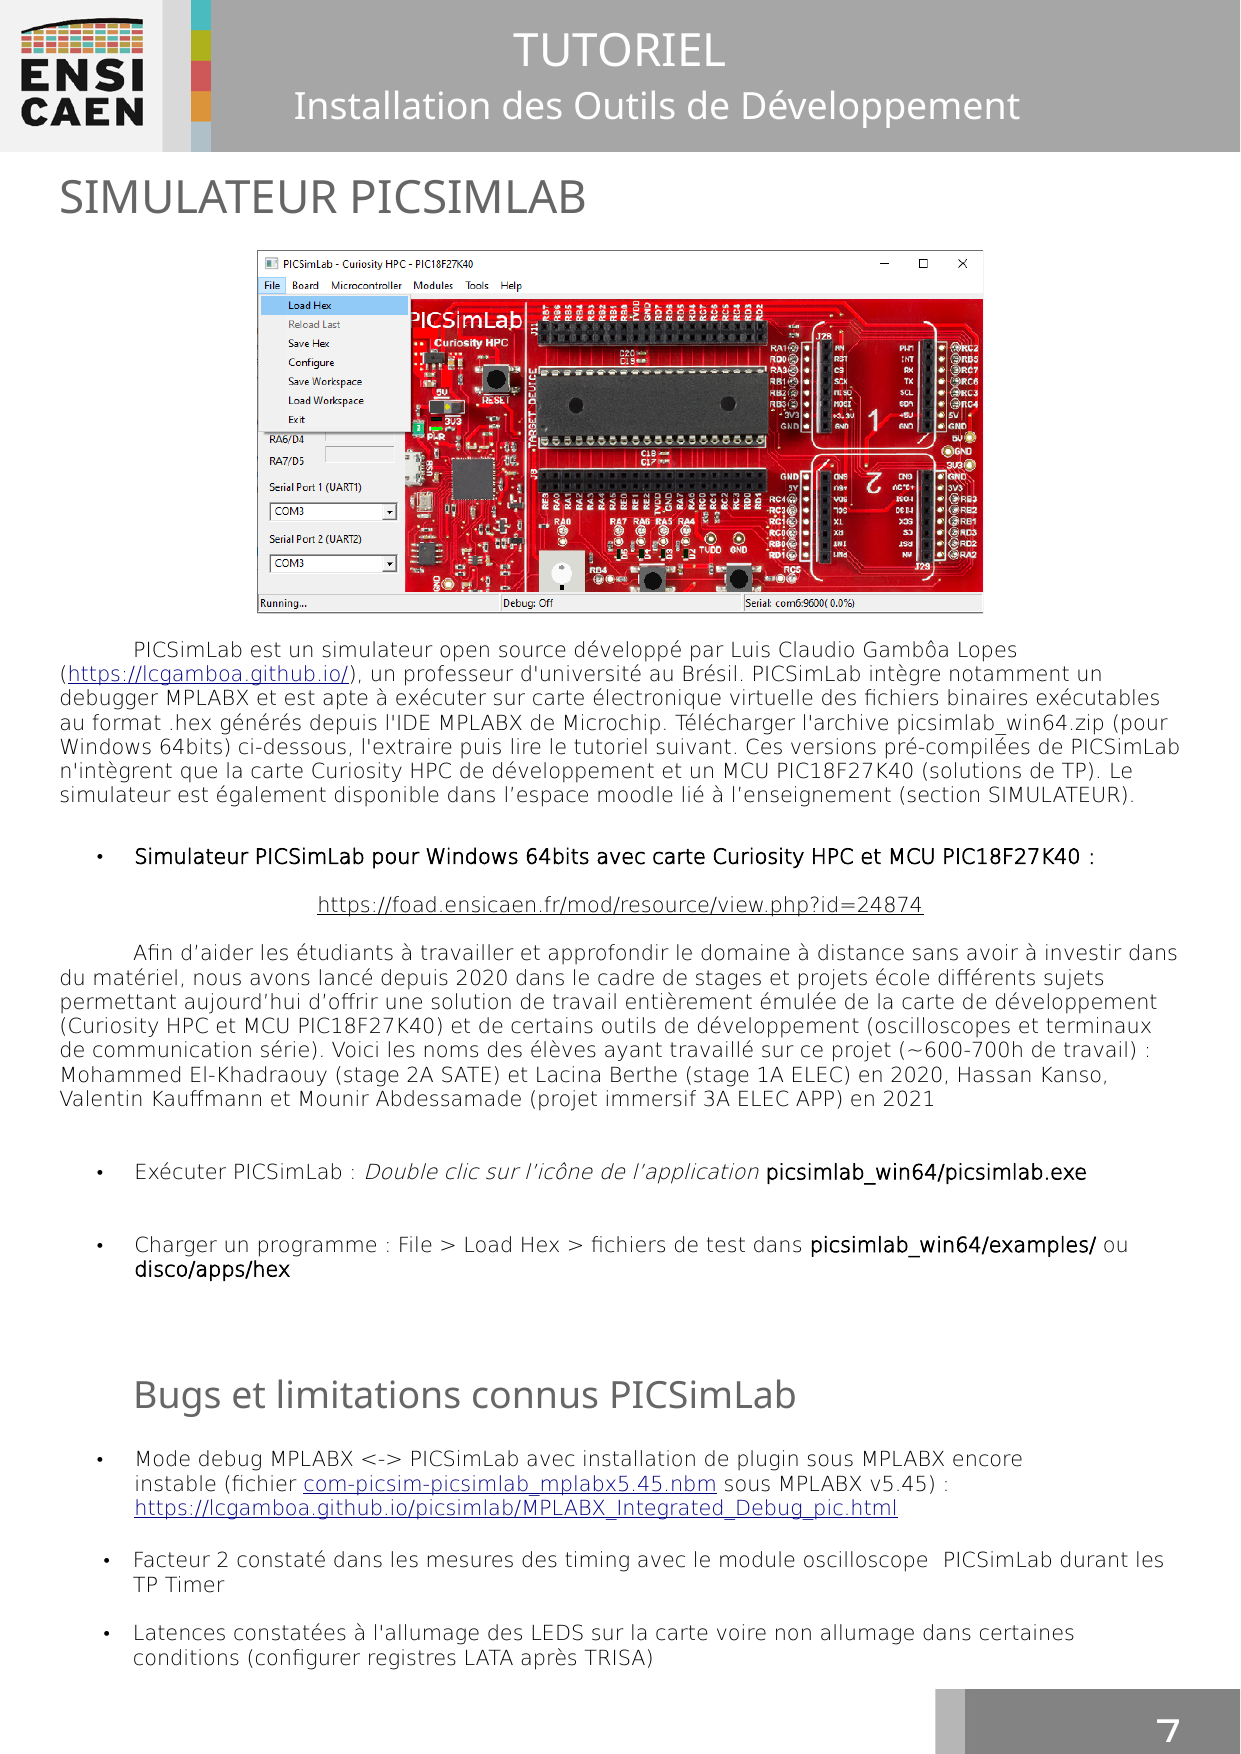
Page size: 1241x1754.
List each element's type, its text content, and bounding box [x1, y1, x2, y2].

text Afin d’aider les étudiants à travailler et approfondir le domaine à distance sans avoir à investir dans du matériel, nous avons lancé depuis 2020 dans le cadre de stages et projets école différents sujets permettant aujourd’hui d’offrir une solution de travail entièrement émulée de la carte de développement (Curiosity HPC et MCU PIC18F27K40) et de certains outils de développement (oscilloscopes et terminaux de communication série). Voici les noms des élèves ayant travaillé sur ce projet (~600-700h de travail) : Mohammed El-Khadraouy (stage 2A SATE) et Lacina Berthe (stage 1A ELEC) en 2020, Hassan Kanso, Valentin Kauffmann et Mounir Abdessamade (projet immersif 3A ELEC APP) en 2021 [59, 941, 1181, 1111]
text SIMULATEUR PICSIMLAB [59, 164, 1181, 226]
list Latences constatées à l'allumage des LEDS sur la carte voire non allumage dans certaines conditions (configurer registres LATA après TRISA) [103, 1621, 1181, 1670]
picture [257, 250, 984, 614]
text https://foad.ensicaen.fr/mod/resource/view.php?id=24874 [59, 893, 1181, 917]
picture [0, 0, 1241, 152]
list Simulateur PICSimLab pour Windows 64bits avec carte Curiosity HPC et MCU PIC18F27K40 : [97, 844, 1181, 869]
list Charger un programme : File > Load Hex > fichiers de test dans picsimlab_win64/examples/ ou disco/apps/hex [97, 1233, 1181, 1281]
list Facteur 2 constaté dans les mesures des timing avec le module oscilloscope PICSimLab durant les TP Timer [103, 1548, 1181, 1597]
text PICSimLab est un simulateur open source développé par Luis Claudio Gambôa Lopes (https://lcgamboa.github.io/), un professeur d'université au Brésil. PICSimLab intègre notamment un debugger MPLABX et est apte à exécuter sur carte électronique virtuelle des fichiers binaires exécutables au format .hex générés depuis l'IDE MPLABX de Microchip. Télécharger l'archive picsimlab_win64.zip (pour Windows 64bits) ci-dessous, l'extraire puis lire le tutoriel suivant. Ces versions pré-compilées de PICSimLab n'intègrent que la carte Curiosity HPC de développement et un MCU PIC18F27K40 (solutions de TP). Le simulateur est également disponible dans l’espace moodle lié à l’enseignement (section SIMULATEUR). [59, 638, 1181, 808]
list Exécuter PICSimLab : Double clic sur l’icône de l’application picsimlab_win64/picsimlab.exe [97, 1160, 1181, 1184]
picture [935, 1689, 1241, 1754]
text Bugs et limitations connus PICSimLab [59, 1368, 1181, 1419]
list Mode debug MPLABX <-> PICSimLab avec installation de plugin sous MPLABX encore instable (fichier com-picsim-picsimlab_mplabx5.45.nbm sous MPLABX v5.45) : https://lcgamboa.github.io/picsimlab/MPLABX_Integrated_Debug_pic.html [97, 1447, 1181, 1520]
